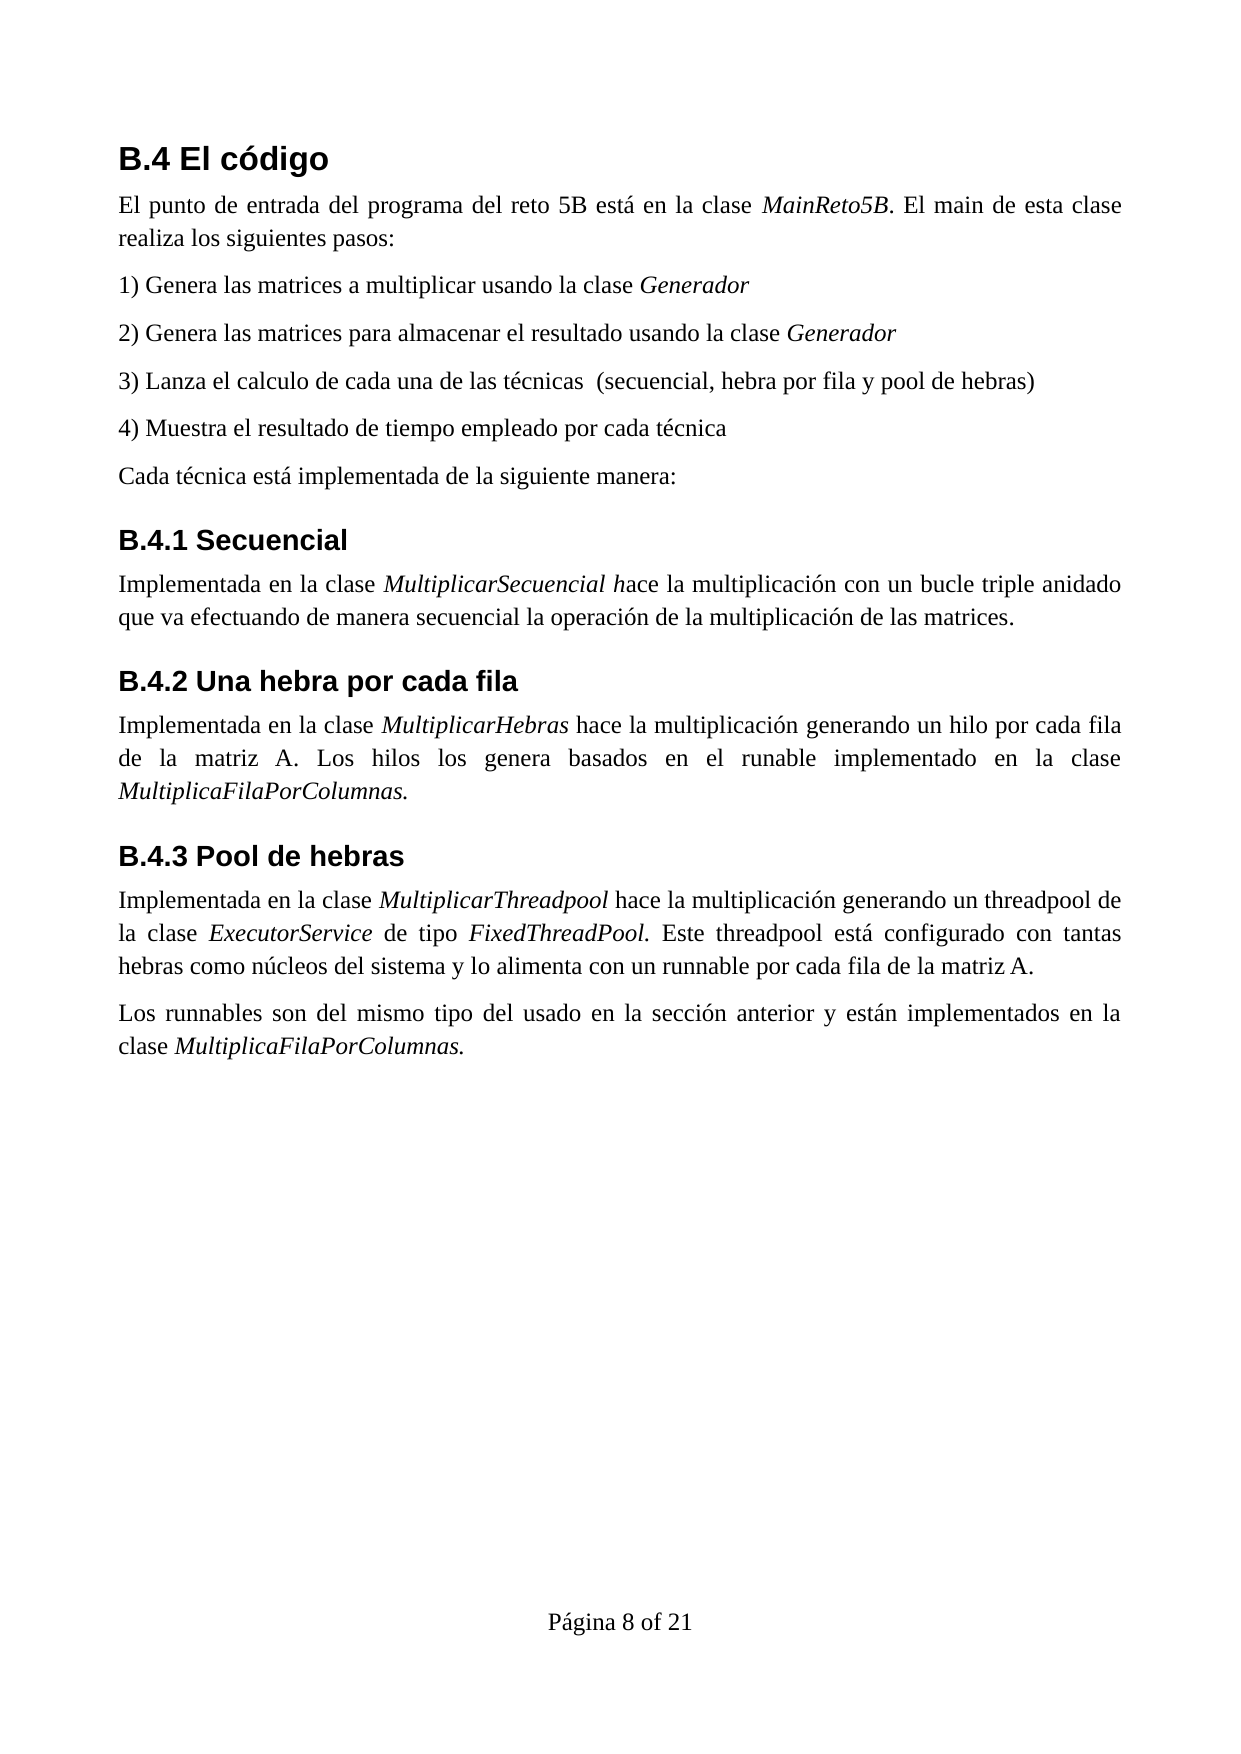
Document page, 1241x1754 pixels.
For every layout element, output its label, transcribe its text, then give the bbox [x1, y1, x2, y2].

text Cada técnica está implementada de la siguiente manera: [118, 461, 1122, 490]
subtitle B.4.1 Secuencial [118, 523, 1122, 557]
subtitle B.4.3 Pool de hebras [118, 839, 1122, 872]
text 1) Genera las matrices a multiplicar usando la clase Generador [118, 271, 1122, 299]
subtitle B.4 El código [118, 139, 1122, 177]
text Implementada en la clase MultiplicarHebras hace la multiplicación generando un hilo por cada fila de la matriz A. Los hilos los genera basados en el runable implementado en la clase MultiplicaFilaPorColumnas. [118, 710, 1122, 805]
subtitle B.4.2 Una hebra por cada fila [118, 664, 1122, 698]
text Implementada en la clase MultiplicarThreadpool hace la multiplicación generando un threadpool de la clase ExecutorService de tipo FixedThreadPool. Este threadpool está configurado con tantas hebras como núcleos del sistema y lo alimenta con un runnable por cada fila de la matriz A. [118, 885, 1122, 979]
text 2) Genera las matrices para almacenar el resultado usando la clase Generador [118, 318, 1122, 347]
text El punto de entrada del programa del reto 5B está en la clase MainReto5B. El main de esta clase realiza los siguientes pasos: [118, 190, 1122, 252]
text 4) Muestra el resultado de tiempo empleado por cada técnica [118, 413, 1122, 442]
text Los runnables son del mismo tipo del usado en la sección anterior y están implementados en la clase MultiplicaFilaPorColumnas. [118, 998, 1122, 1060]
text 3) Lanza el calculo de cada una de las técnicas (secuencial, hebra por fila y pool de hebras) [118, 366, 1122, 394]
text Implementada en la clase MultiplicarSecuencial hace la multiplicación con un bucle triple anidado que va efectuando de manera secuencial la operación de la multiplicación de las matrices. [118, 569, 1122, 631]
